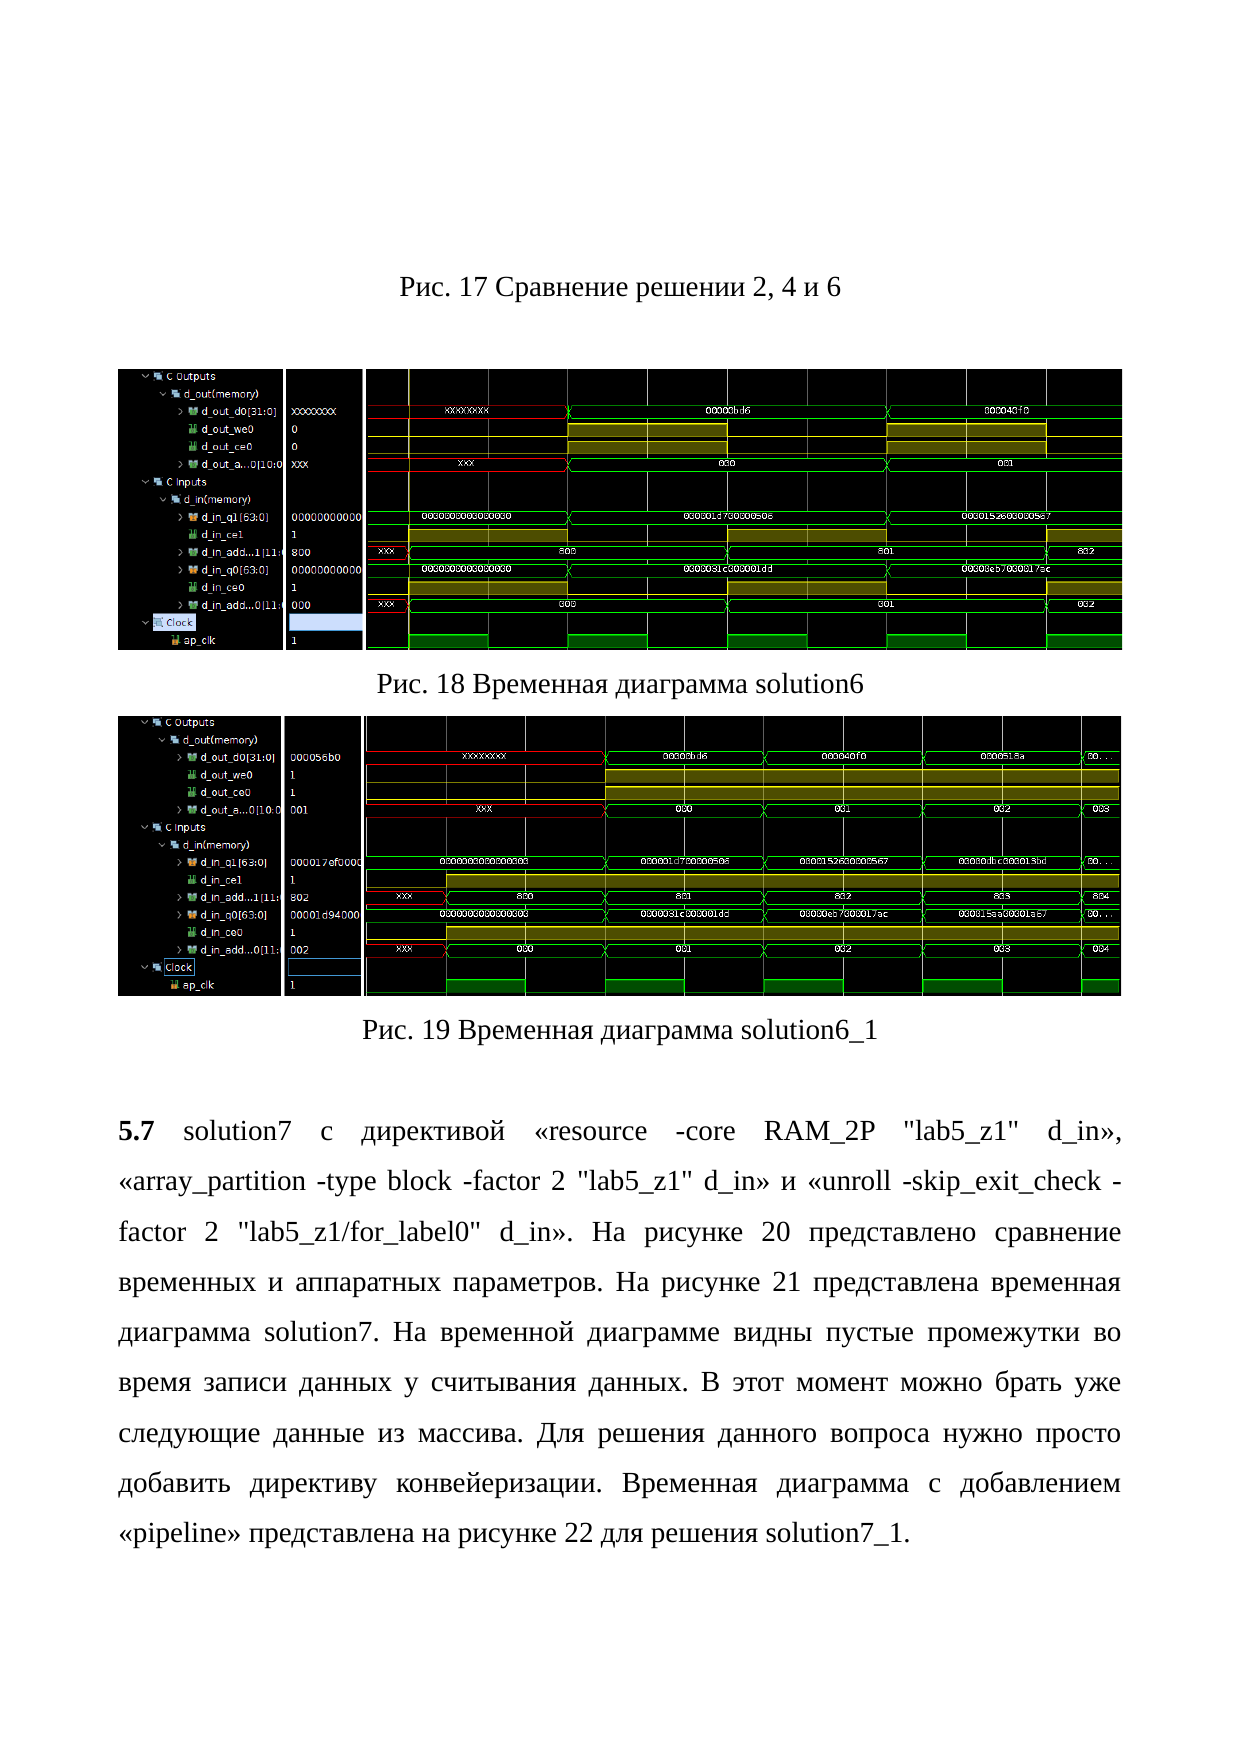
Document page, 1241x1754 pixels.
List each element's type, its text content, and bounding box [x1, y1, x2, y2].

text Рис. 17 Сравнение решении 2, 4 и 6 [118, 269, 1122, 303]
text Рис. 18 Временная диаграмма solution6 [118, 650, 1122, 699]
picture [118, 716, 1123, 996]
text 5.7 solution7 с директивой «resource -core RAM_2P "lab5_z1" d_in», «array_partition -type block -factor 2 "lab5_z1" d_in» и «unroll -skip_exit_check -factor 2 "lab5_z1/for_label0" d_in». На рисунке 20 представлено сравнение временных и аппаратных параметров. На рисунке 21 представлена временная диаграмма solution7. На временной диаграмме видны пустые промежутки во время записи данных у считывания данных. В этот момент можно брать уже следующие данные из массива. Для решения данного вопроса нужно просто добавить директиву конвейеризации. Временная диаграмма с добавлением «pipeline» представлена на рисунке 22 для решения solution7_1. [118, 1113, 1122, 1549]
picture [118, 369, 1123, 650]
text Рис. 19 Временная диаграмма solution6_1 [118, 996, 1122, 1046]
